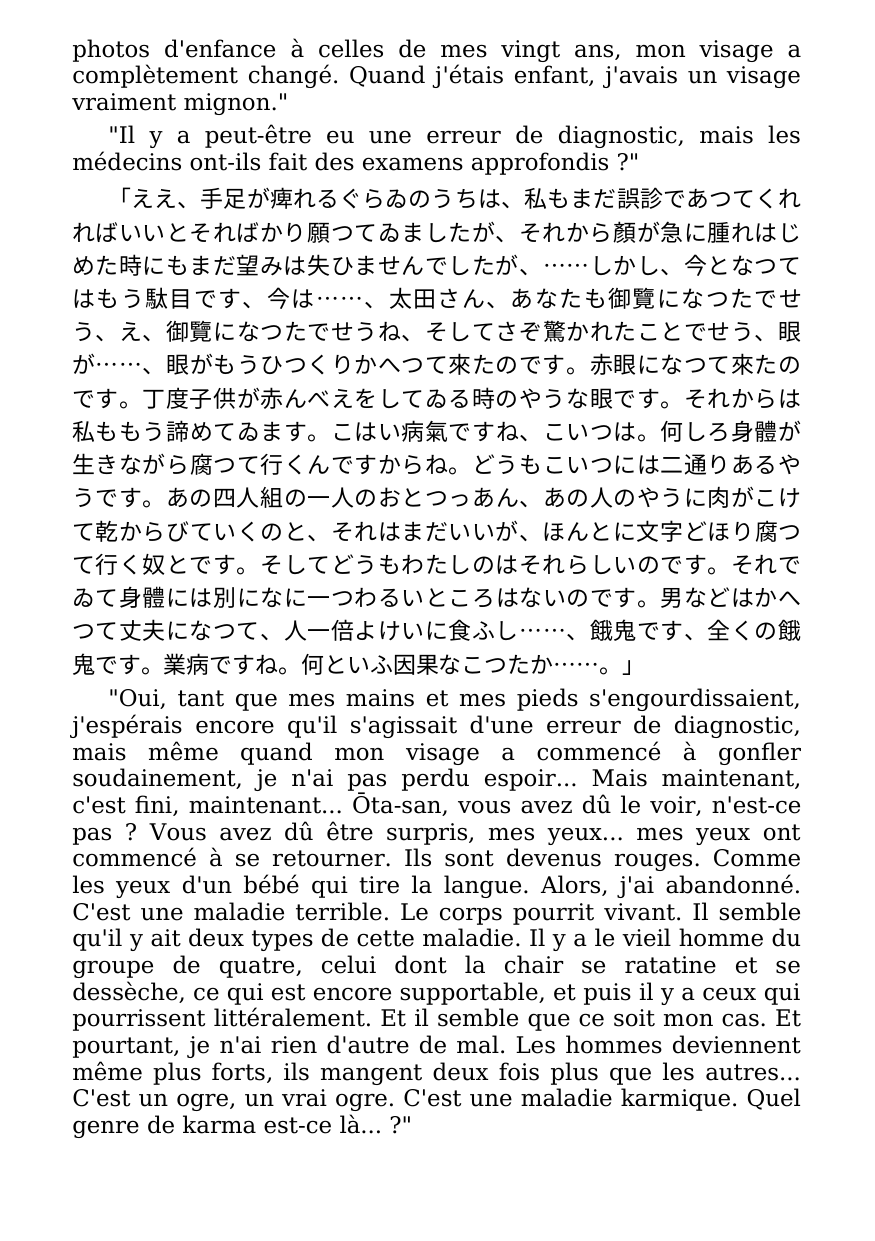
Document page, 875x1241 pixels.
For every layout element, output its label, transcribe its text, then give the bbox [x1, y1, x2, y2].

text "Il y a peut-être eu une erreur de diagnostic, mais les médecins ont-ils fait des examens approfondis ?" [72, 122, 802, 175]
text 「ええ、手足が痺れるぐらゐのうちは、私もまだ誤診であつてくれればいいとそればかり願つてゐましたが、それから顏が急に腫れはじめた時にもまだ望みは失ひませんでしたが、……しかし、今となつてはもう駄目です、今は……、太田さん、あなたも御覽になつたでせう、え、御覽になつたでせうね、そしてさぞ驚かれたことでせう、眼が……、眼がもうひつくりかへつて來たのです。赤眼になつて來たのです。丁度子供が赤んべえをしてゐる時のやうな眼です。それからは私ももう諦めてゐます。こはい病氣ですね、こいつは。何しろ身體が生きながら腐つて行くんですからね。どうもこいつには二通りあるやうです。あの四人組の一人のおとつっあん、あの人のやうに肉がこけて乾からびていくのと、それはまだいいが、ほんとに文字どほり腐つて行く奴とです。そしてどうもわたしのはそれらしいのです。それでゐて身體には別になに一つわるいところはないのです。男などはかへつて丈夫になつて、人一倍よけいに食ふし……、餓鬼です、全くの餓鬼です。業病ですね。何といふ因果なこつたか……。」 [72, 181, 802, 680]
text photos d'enfance à celles de mes vingt ans, mon visage a complètement changé. Quand j'étais enfant, j'avais un visage vraiment mignon." [72, 36, 802, 116]
text "Oui, tant que mes mains et mes pieds s'engourdissaient, j'espérais encore qu'il s'agissait d'une erreur de diagnostic, mais même quand mon visage a commencé à gonfler soudainement, je n'ai pas perdu espoir... Mais maintenant, c'est fini, maintenant... Ōta-san, vous avez dû le voir, n'est-ce pas ? Vous avez dû être surpris, mes yeux... mes yeux ont commencé à se retourner. Ils sont devenus rouges. Comme les yeux d'un bébé qui tire la langue. Alors, j'ai abandonné. C'est une maladie terrible. Le corps pourrit vivant. Il semble qu'il y ait deux types de cette maladie. Il y a le vieil homme du groupe de quatre, celui dont la chair se ratatine et se dessèche, ce qui est encore supportable, et puis il y a ceux qui pourrissent littéralement. Et il semble que ce soit mon cas. Et pourtant, je n'ai rien d'autre de mal. Les hommes deviennent même plus forts, ils mangent deux fois plus que les autres... C'est un ogre, un vrai ogre. C'est une maladie karmique. Quel genre de karma est-ce là... ?" [72, 686, 802, 1139]
